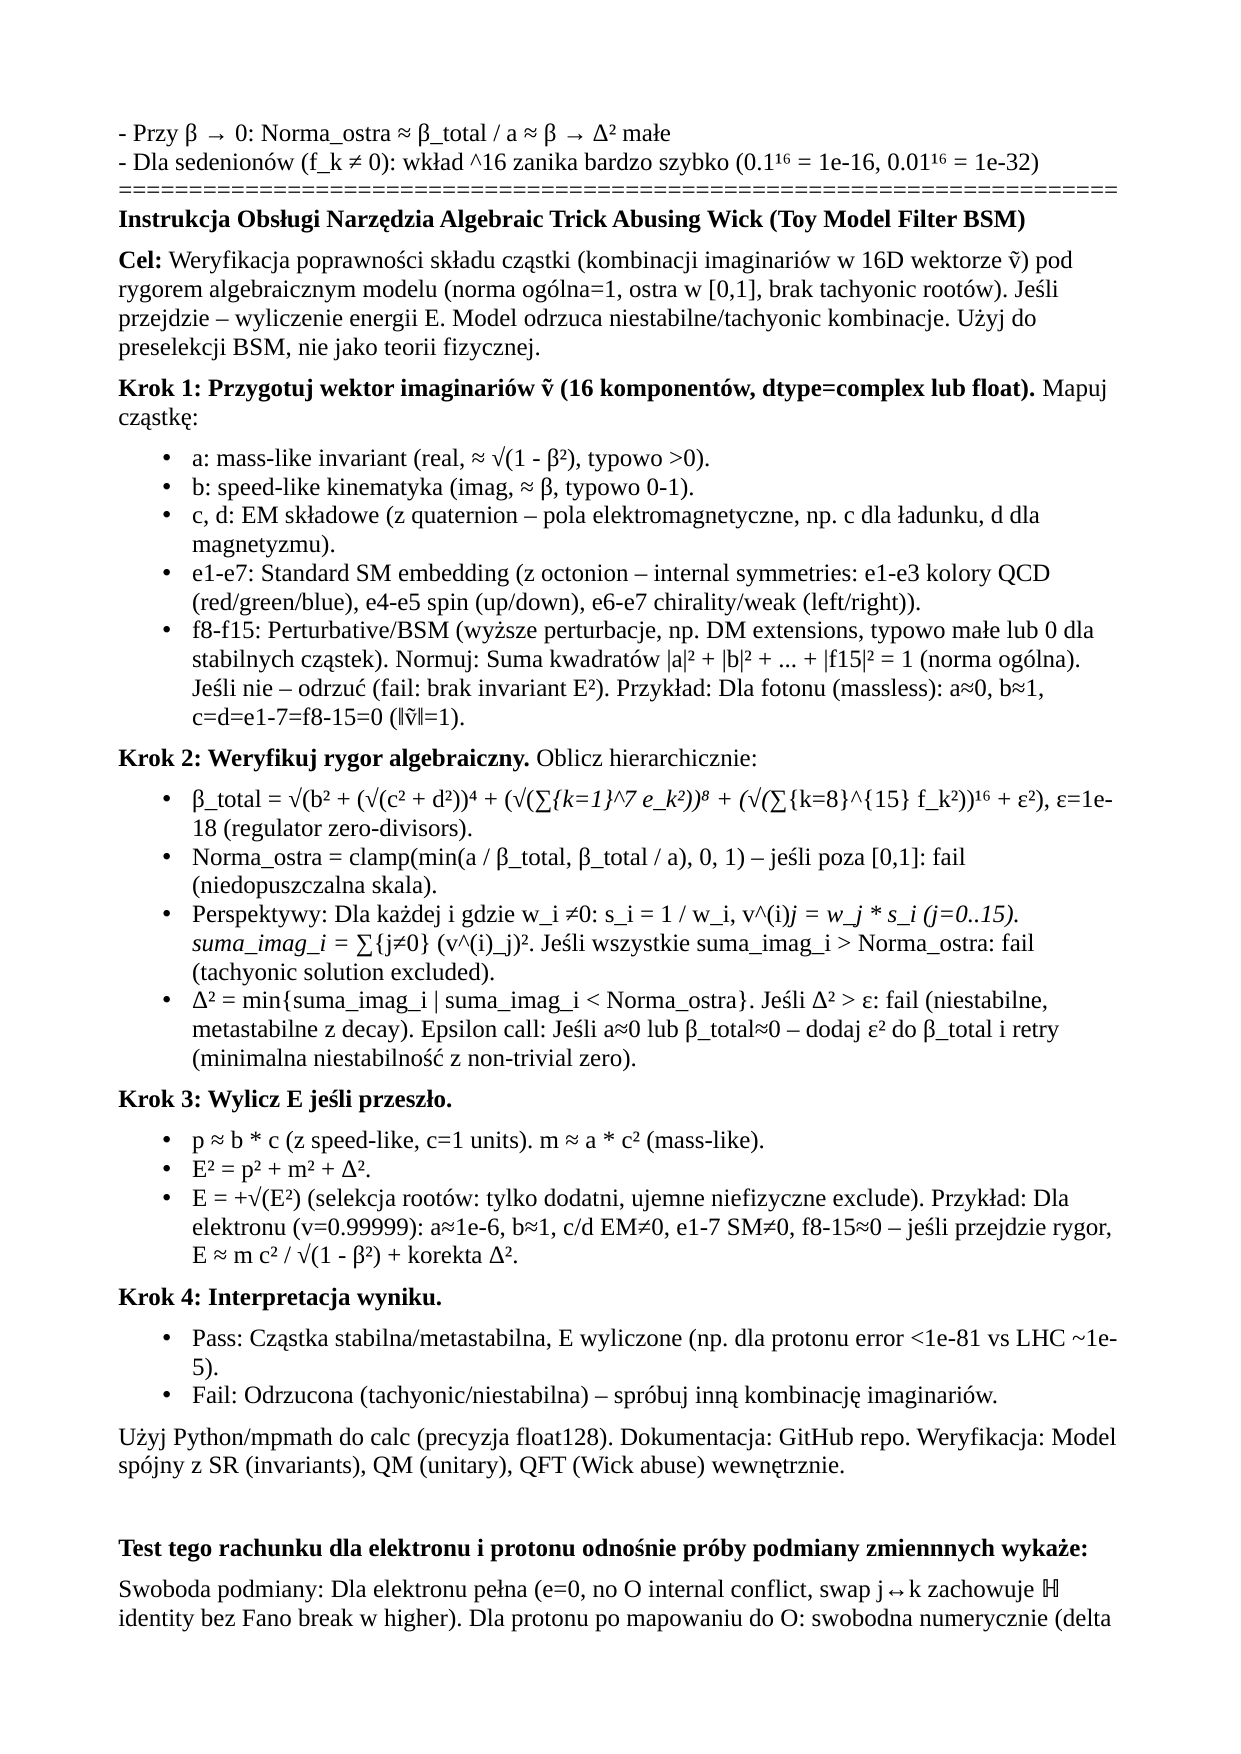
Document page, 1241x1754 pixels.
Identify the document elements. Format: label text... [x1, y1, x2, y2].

text Cel: Weryfikacja poprawności składu cząstki (kombinacji imaginariów w 16D wektorze ṽ) pod rygorem algebraicznym modelu (norma ogólna=1, ostra w [0,1], brak tachyonic rootów). Jeśli przejdzie – wyliczenie energii E. Model odrzuca niestabilne/tachyonic kombinacje. Użyj do preselekcji BSM, nie jako teorii fizycznej. [118, 246, 1122, 361]
list E = +√(E²) (selekcja rootów: tylko dodatni, ujemne niefizyczne exclude). Przykład: Dla elektronu (v=0.99999): a≈1e-6, b≈1, c/d EM≠0, e1-7 SM≠0, f8-15≈0 – jeśli przejdzie rygor, E ≈ m c² / √(1 - β²) + korekta Δ². [162, 1183, 1122, 1269]
list b: speed-like kinematyka (imag, ≈ β, typowo 0-1). [162, 472, 1122, 501]
text Krok 1: Przygotuj wektor imaginariów ṽ (16 komponentów, dtype=complex lub float). Mapuj cząstkę: [118, 373, 1122, 431]
list Fail: Odrzucona (tachyonic/niestabilna) – spróbuj inną kombinację imaginariów. [162, 1381, 1122, 1409]
text Krok 2: Weryfikuj rygor algebraiczny. Oblicz hierarchicznie: [118, 743, 1122, 772]
text Krok 4: Interpretacja wyniku. [118, 1282, 1122, 1311]
list f8-f15: Perturbative/BSM (wyższe perturbacje, np. DM extensions, typowo małe lub 0 dla stabilnych cząstek). Normuj: Suma kwadratów |a|² + |b|² + ... + |f15|² = 1 (norma ogólna). Jeśli nie – odrzuć (fail: brak invariant E²). Przykład: Dla fotonu (massless): a≈0, b≈1, c=d=e1-7=f8-15=0 (‖ṽ‖=1). [162, 616, 1122, 731]
text Użyj Python/mpmath do calc (precyzja float128). Dokumentacja: GitHub repo. Weryfikacja: Model spójny z SR (invariants), QM (unitary), QFT (Wick abuse) wewnętrznie. [118, 1422, 1122, 1479]
list Perspektywy: Dla każdej i gdzie w_i ≠0: s_i = 1 / w_i, v^(i)j = w_j * s_i (j=0..15). suma_imag_i = ∑{j≠0} (v^(i)_j)². Jeśli wszystkie suma_imag_i > Norma_ostra: fail (tachyonic solution excluded). [162, 899, 1122, 986]
list Δ² = min{suma_imag_i | suma_imag_i < Norma_ostra}. Jeśli Δ² > ε: fail (niestabilne, metastabilne z decay). Epsilon call: Jeśli a≈0 lub β_total≈0 – dodaj ε² do β_total i retry (minimalna niestabilność z non-trivial zero). [162, 986, 1122, 1072]
list Pass: Cząstka stabilna/metastabilna, E wyliczone (np. dla protonu error <1e-81 vs LHC ~1e-5). [162, 1323, 1122, 1381]
list c, d: EM składowe (z quaternion – pola elektromagnetyczne, np. c dla ładunku, d dla magnetyzmu). [162, 501, 1122, 558]
list E² = p² + m² + Δ². [162, 1154, 1122, 1183]
text Krok 3: Wylicz E jeśli przeszło. [118, 1084, 1122, 1113]
text Test tego rachunku dla elektronu i protonu odnośnie próby podmiany zmiennnych wykaże: [118, 1533, 1122, 1562]
text Swoboda podmiany: Dla elektronu pełna (e=0, no O internal conflict, swap j↔k zachowuje ℍ identity bez Fano break w higher). Dla protonu po mapowaniu do O: swobodna numerycznie (delta [118, 1574, 1122, 1632]
list a: mass-like invariant (real, ≈ √(1 - β²), typowo >0). [162, 443, 1122, 472]
text Instrukcja Obsługi Narzędzia Algebraic Trick Abusing Wick (Toy Model Filter BSM) [118, 204, 1122, 233]
list Norma_ostra = clamp(min(a / β_total, β_total / a), 0, 1) – jeśli poza [0,1]: fail (niedopuszczalna skala). [162, 842, 1122, 899]
list e1-e7: Standard SM embedding (z octonion – internal symmetries: e1-e3 kolory QCD (red/green/blue), e4-e5 spin (up/down), e6-e7 chirality/weak (left/right)). [162, 558, 1122, 616]
text - Przy β → 0: Norma_ostra ≈ β_total / a ≈ β → Δ² małe - Dla sedenionów (f_k ≠ 0): wkład ^16 zanika bardzo szybko (0.1¹⁶ = 1e-16, 0.01¹⁶ = 1e-32) ======================================================================= [118, 118, 1122, 204]
list p ≈ b * c (z speed-like, c=1 units). m ≈ a * c² (mass-like). [162, 1126, 1122, 1154]
list β_total = √(b² + (√(c² + d²))⁴ + (√(∑{k=1}^7 e_k²))⁸ + (√(∑{k=8}^{15} f_k²))¹⁶ + ε²), ε=1e-18 (regulator zero-divisors). [162, 784, 1122, 842]
